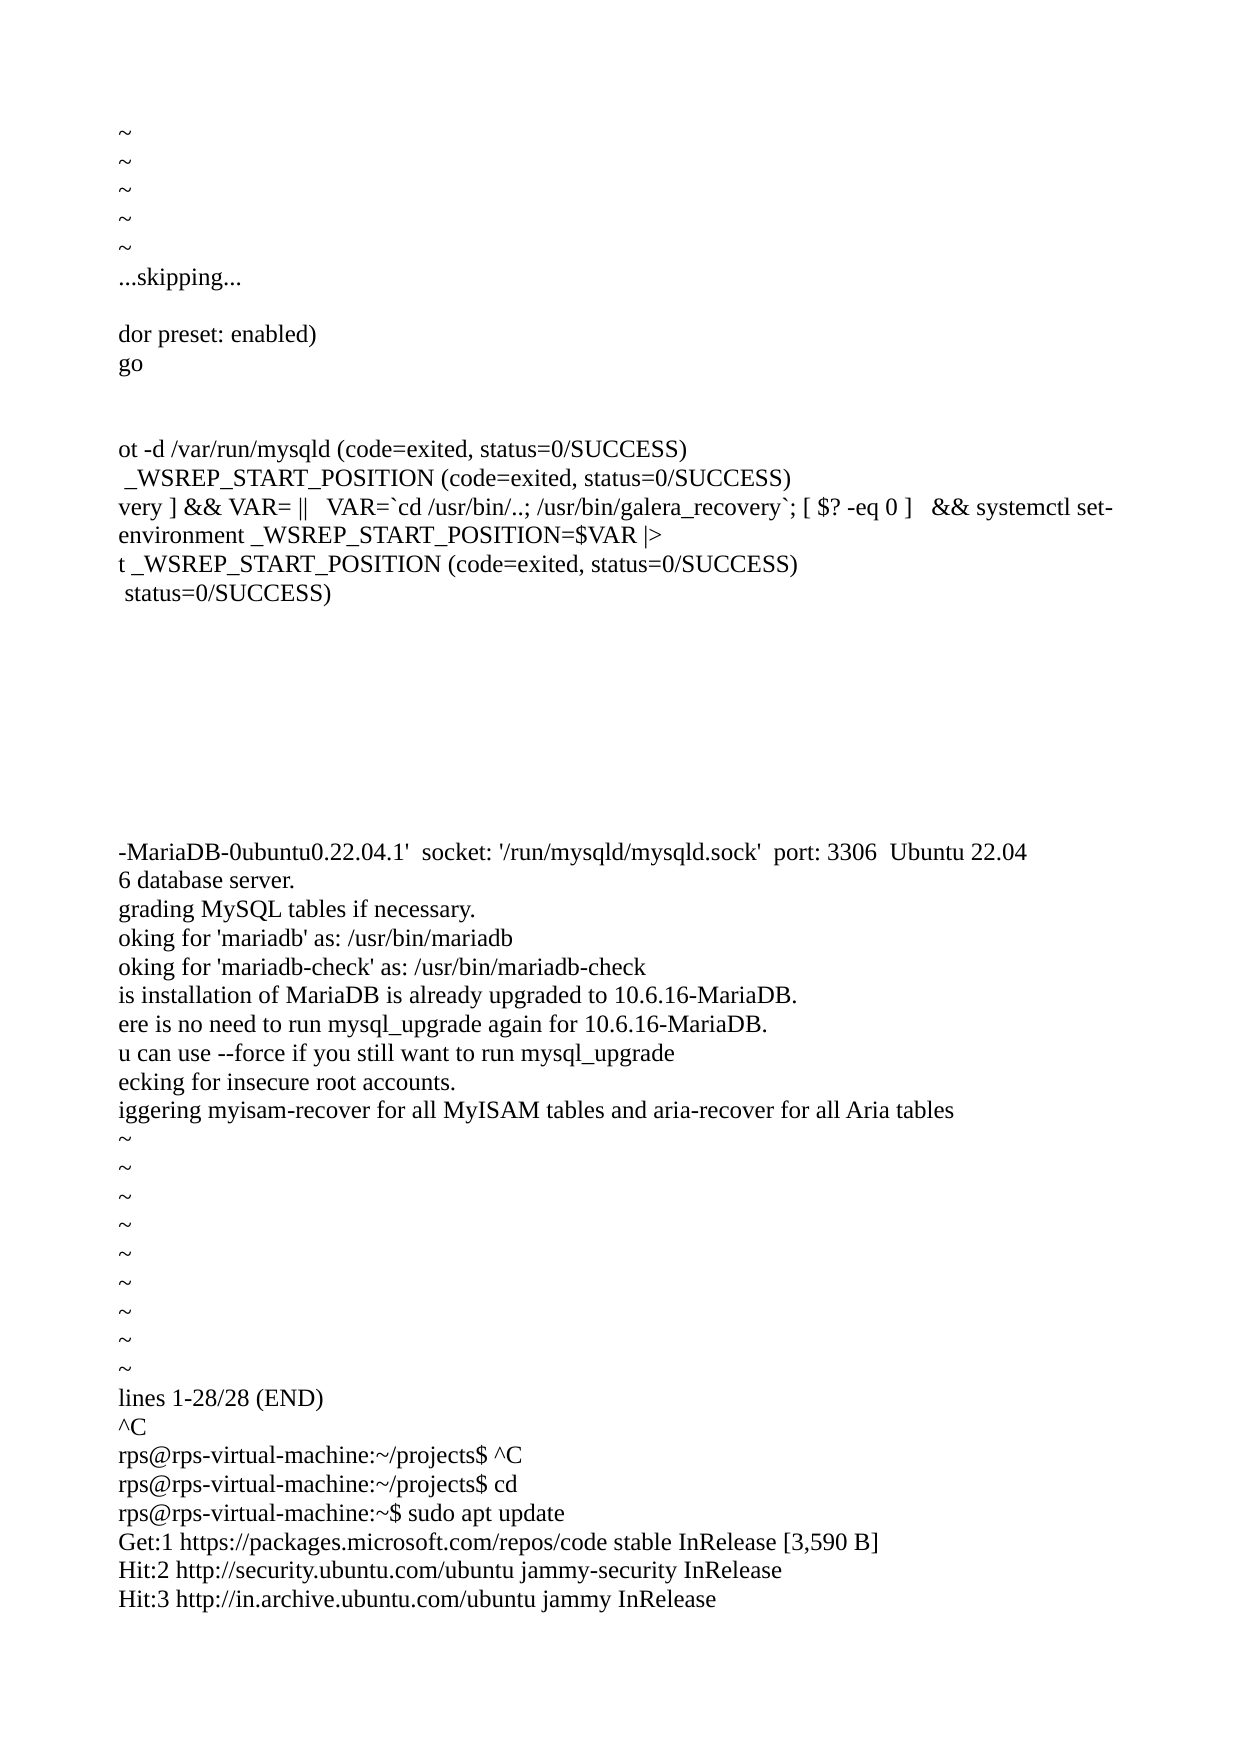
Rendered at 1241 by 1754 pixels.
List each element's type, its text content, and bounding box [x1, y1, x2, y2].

text Hit:2 http://security.ubuntu.com/ubuntu jammy-security InRelease [118, 1556, 1122, 1584]
text lines 1-28/28 (END) [118, 1383, 1122, 1412]
text _WSREP_START_POSITION (code=exited, status=0/SUCCESS) [118, 463, 1122, 492]
text ~ [118, 204, 1122, 233]
text oking for 'mariadb-check' as: /usr/bin/mariadb-check [118, 952, 1122, 981]
text ~ [118, 1268, 1122, 1297]
text t _WSREP_START_POSITION (code=exited, status=0/SUCCESS) [118, 549, 1122, 578]
text ~ [118, 233, 1122, 262]
text oking for 'mariadb' as: /usr/bin/mariadb [118, 923, 1122, 952]
text ecking for insecure root accounts. [118, 1067, 1122, 1096]
text ~ [118, 176, 1122, 204]
text ...skipping... [118, 262, 1122, 291]
text ~ [118, 1124, 1122, 1153]
text ~ [118, 1211, 1122, 1239]
text ~ [118, 1182, 1122, 1211]
text status=0/SUCCESS) [118, 578, 1122, 607]
text rps@rps-virtual-machine:~/projects$ ^C [118, 1441, 1122, 1469]
text 6 database server. [118, 866, 1122, 894]
text ~ [118, 1239, 1122, 1268]
text rps@rps-virtual-machine:~/projects$ cd [118, 1469, 1122, 1498]
text ~ [118, 1326, 1122, 1354]
text is installation of MariaDB is already upgraded to 10.6.16-MariaDB. [118, 981, 1122, 1009]
text dor preset: enabled) [118, 319, 1122, 348]
text go [118, 348, 1122, 377]
text Get:1 https://packages.microsoft.com/repos/code stable InRelease [3,590 B] [118, 1527, 1122, 1556]
text ~ [118, 1153, 1122, 1182]
text ~ [118, 1297, 1122, 1326]
text ~ [118, 1354, 1122, 1383]
text ^C [118, 1412, 1122, 1441]
text -MariaDB-0ubuntu0.22.04.1' socket: '/run/mysqld/mysqld.sock' port: 3306 Ubuntu 22.04 [118, 837, 1122, 866]
text u can use --force if you still want to run mysql_upgrade [118, 1038, 1122, 1067]
text ere is no need to run mysql_upgrade again for 10.6.16-MariaDB. [118, 1009, 1122, 1038]
text iggering myisam-recover for all MyISAM tables and aria-recover for all Aria tables [118, 1096, 1122, 1124]
text ~ [118, 147, 1122, 176]
text ~ [118, 118, 1122, 147]
text ot -d /var/run/mysqld (code=exited, status=0/SUCCESS) [118, 434, 1122, 463]
text Hit:3 http://in.archive.ubuntu.com/ubuntu jammy InRelease [118, 1584, 1122, 1613]
text rps@rps-virtual-machine:~$ sudo apt update [118, 1498, 1122, 1527]
text grading MySQL tables if necessary. [118, 894, 1122, 923]
text very ] && VAR= || VAR=`cd /usr/bin/..; /usr/bin/galera_recovery`; [ $? -eq 0 ] && systemctl set-environment _WSREP_START_POSITION=$VAR |> [118, 492, 1122, 549]
